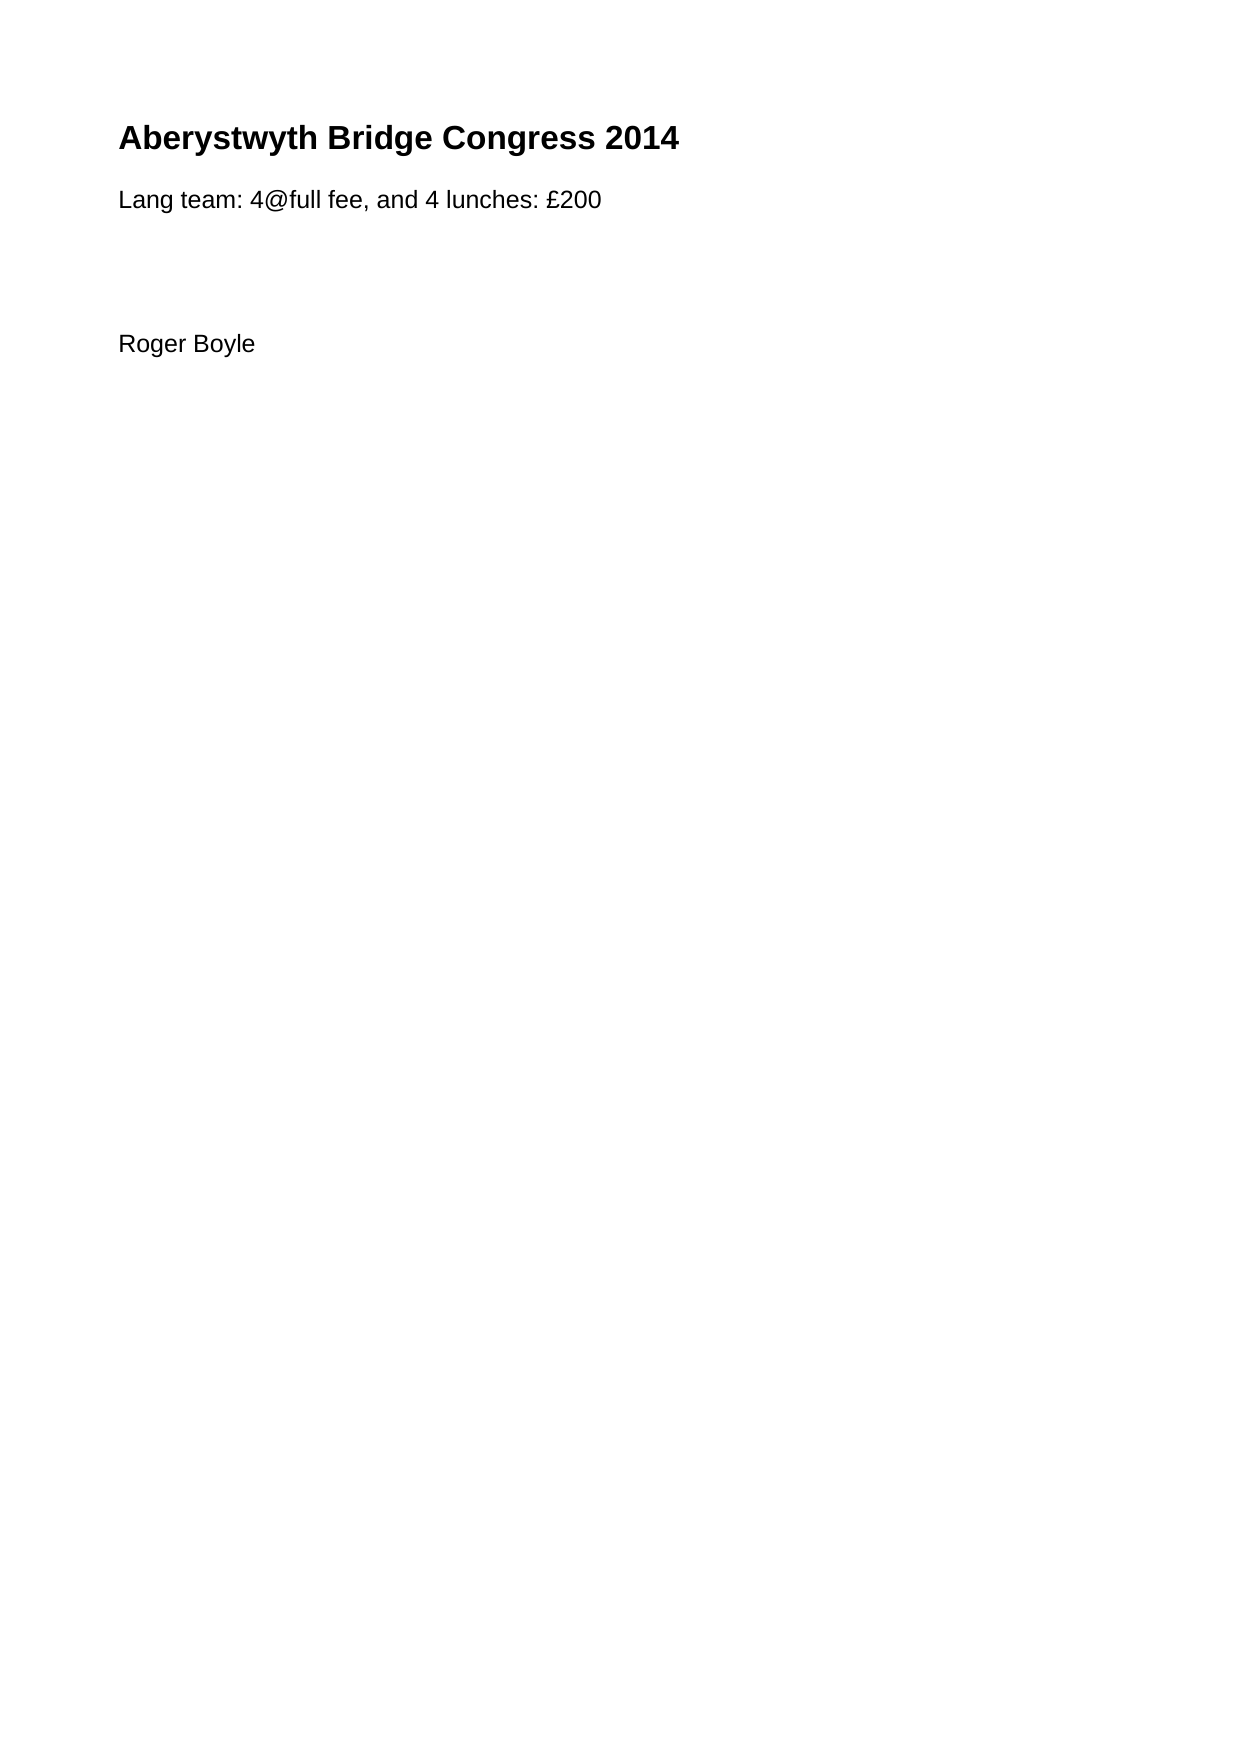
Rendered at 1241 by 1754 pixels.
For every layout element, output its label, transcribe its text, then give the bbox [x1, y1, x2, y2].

text Aberystwyth Bridge Congress 2014 [118, 118, 1122, 157]
text Roger Boyle [118, 329, 1122, 358]
text Lang team: 4@full fee, and 4 lunches: £200 [118, 185, 1122, 214]
